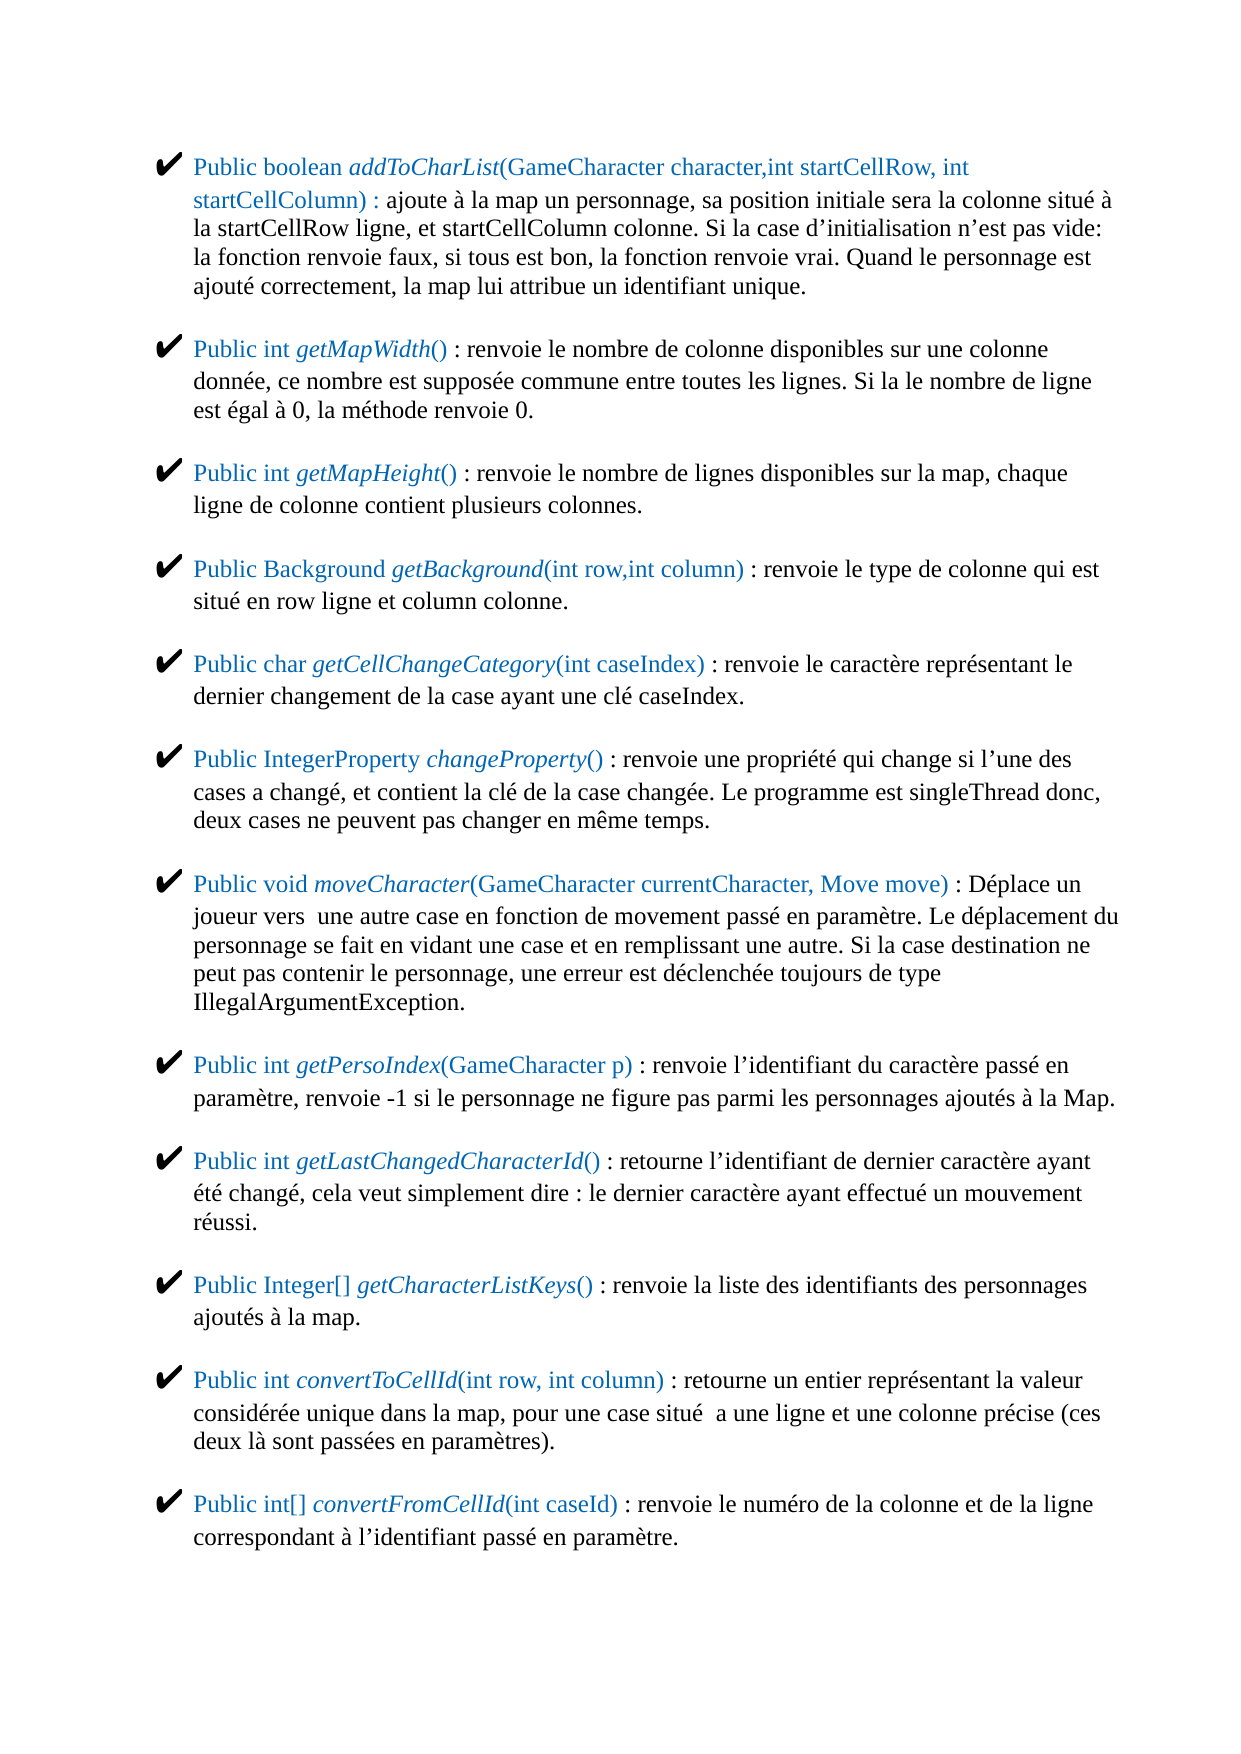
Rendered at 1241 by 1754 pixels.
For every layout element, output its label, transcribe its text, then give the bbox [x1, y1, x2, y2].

list Public int getMapWidth() : renvoie le nombre de colonne disponibles sur une colonne donnée, ce nombre est supposée commune entre toutes les lignes. Si la le nombre de ligne est égal à 0, la méthode renvoie 0. [156, 328, 1122, 424]
list Public int[] convertFromCellId(int caseId) : renvoie le numéro de la colonne et de la ligne correspondant à l’identifiant passé en paramètre. [156, 1484, 1122, 1551]
list Public Integer[] getCharacterListKeys() : renvoie la liste des identifiants des personnages ajoutés à la map. [156, 1264, 1122, 1331]
list Public IntegerProperty changeProperty() : renvoie une propriété qui change si l’une des cases a changé, et contient la clé de la case changée. Le programme est singleThread donc, deux cases ne peuvent pas changer en même temps. [156, 739, 1122, 834]
list Public int getPersoIndex(GameCharacter p) : renvoie l’identifiant du caractère passé en paramètre, renvoie -1 si le personnage ne figure pas parmi les personnages ajoutés à la Map. [156, 1045, 1122, 1111]
list Public int getLastChangedCharacterId() : retourne l’identifiant de dernier caractère ayant été changé, cela veut simplement dire : le dernier caractère ayant effectué un mouvement réussi. [156, 1140, 1122, 1236]
list Public void moveCharacter(GameCharacter currentCharacter, Move move) : Déplace un joueur vers une autre case en fonction de movement passé en paramètre. Le déplacement du personnage se fait en vidant une case et en remplissant une autre. Si la case destination ne peut pas contenir le personnage, une erreur est déclenchée toujours de type IllegalArgumentException. [156, 863, 1122, 1016]
list Public Background getBackground(int row,int column) : renvoie le type de colonne qui est situé en row ligne et column colonne. [156, 548, 1122, 615]
list Public int convertToCellId(int row, int column) : retourne un entier représentant la valeur considérée unique dans la map, pour une case situé a une ligne et une colonne précise (ces deux là sont passées en paramètres). [156, 1360, 1122, 1455]
list Public boolean addToCharList(GameCharacter character,int startCellRow, int startCellColumn) : ajoute à la map un personnage, sa position initiale sera la colonne situé à la startCellRow ligne, et startCellColumn colonne. Si la case d’initialisation n’est pas vide: la fonction renvoie faux, si tous est bon, la fonction renvoie vrai. Quand le personnage est ajouté correctement, la map lui attribue un identifiant unique. [156, 147, 1122, 300]
list Public int getMapHeight() : renvoie le nombre de lignes disponibles sur la map, chaque ligne de colonne contient plusieurs colonnes. [156, 453, 1122, 519]
list Public char getCellChangeCategory(int caseIndex) : renvoie le caractère représentant le dernier changement de la case ayant une clé caseIndex. [156, 643, 1122, 710]
